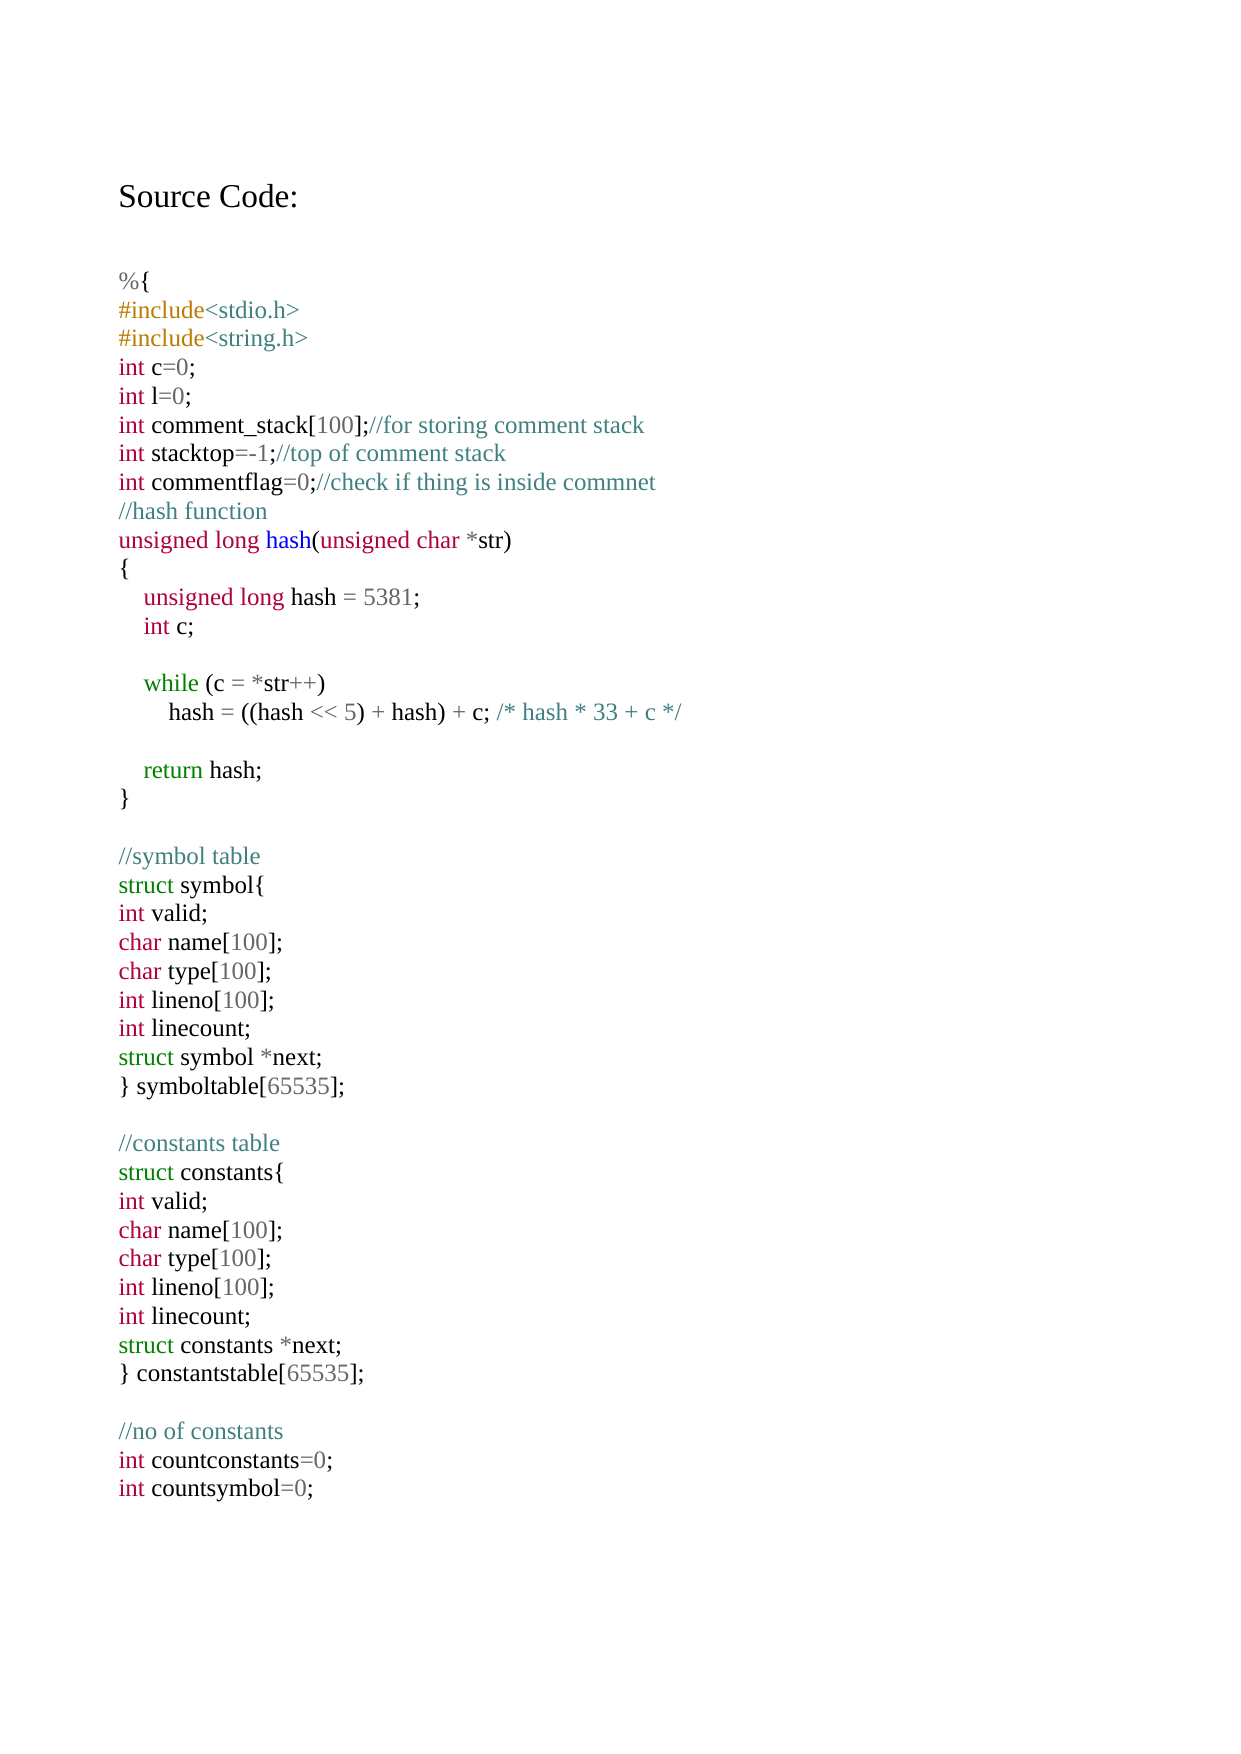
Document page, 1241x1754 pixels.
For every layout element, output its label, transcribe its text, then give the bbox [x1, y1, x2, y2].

text Source Code: [118, 176, 1122, 215]
